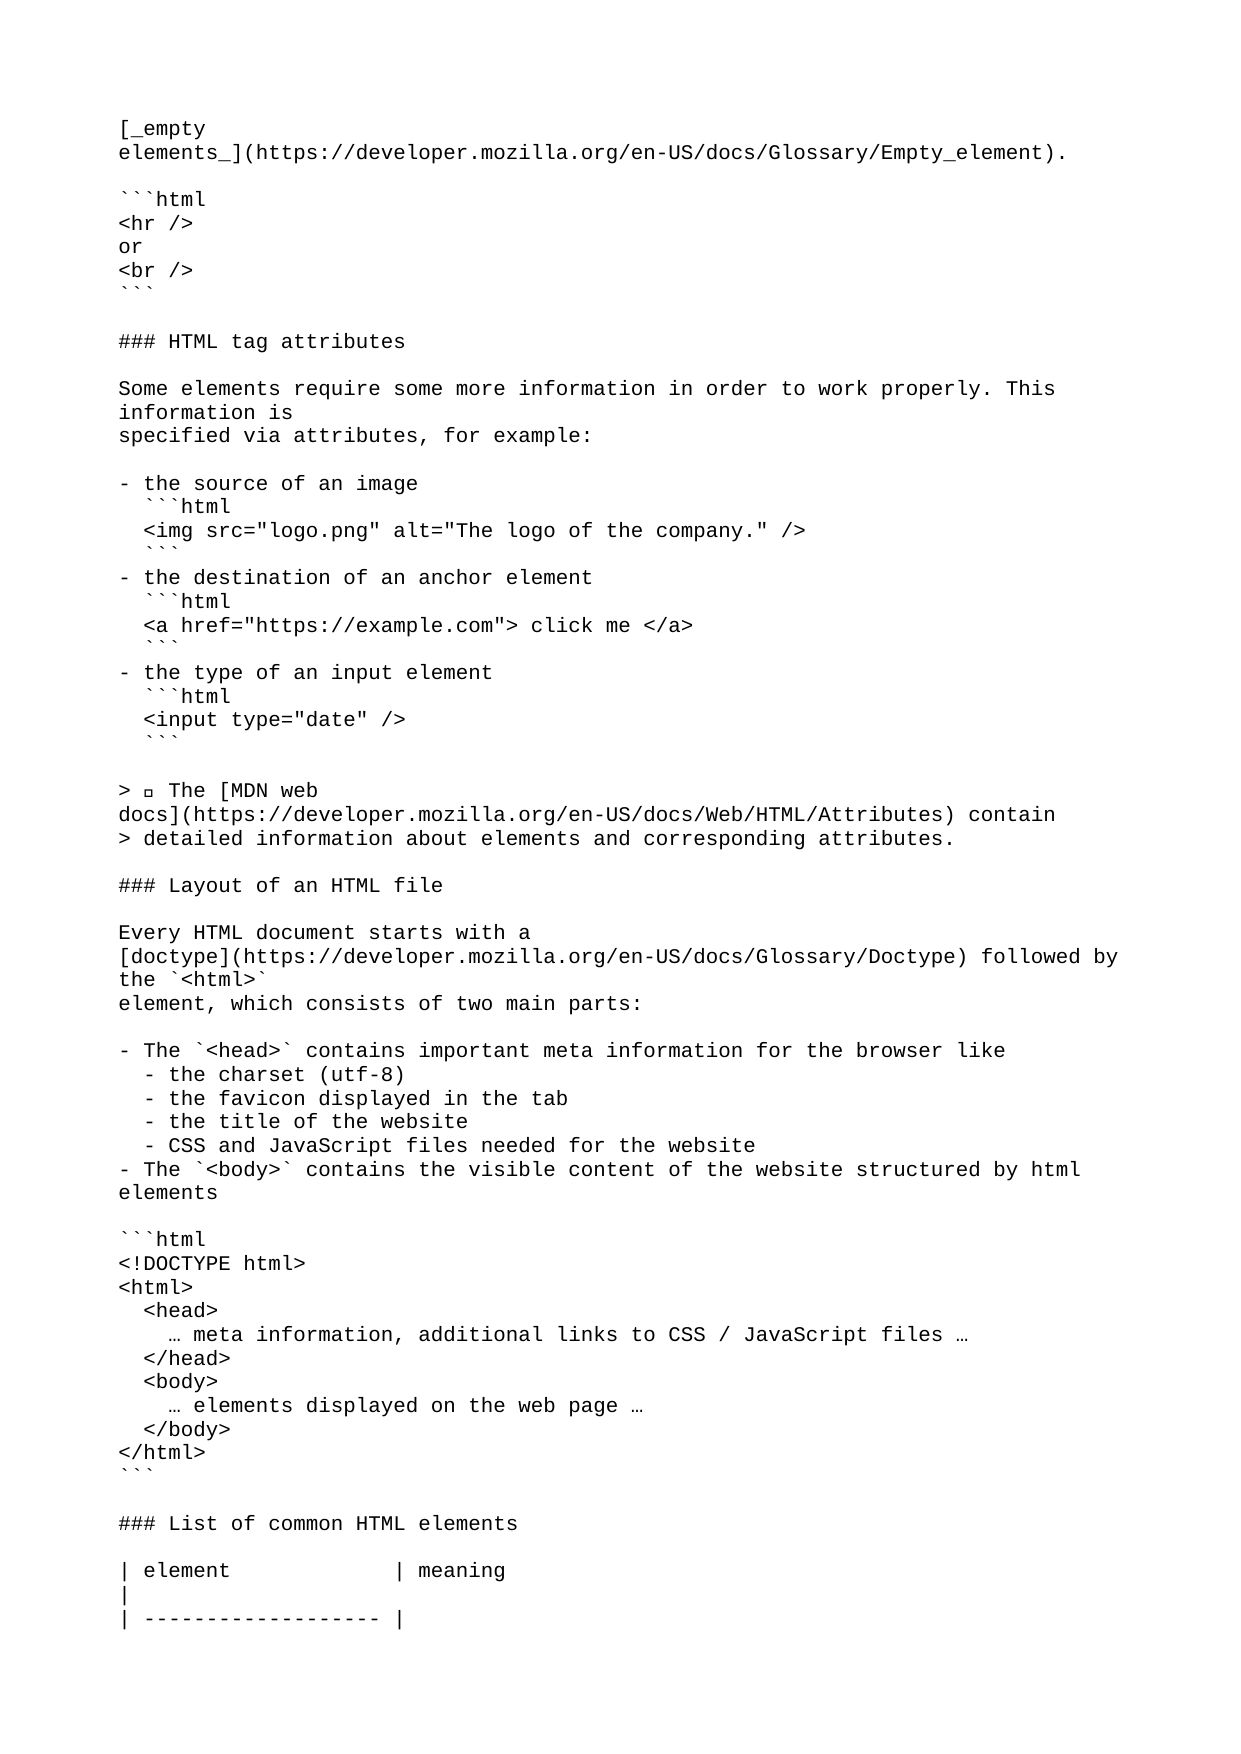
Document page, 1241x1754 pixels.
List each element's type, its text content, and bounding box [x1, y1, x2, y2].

text <html> [118, 1277, 1122, 1300]
text - the favicon displayed in the tab [118, 1088, 1122, 1111]
text ```html [118, 189, 1122, 213]
text ```html [118, 496, 1122, 520]
text Every HTML document starts with a [118, 922, 1122, 946]
text - The `<body>` contains the visible content of the website structured by html elements [118, 1158, 1122, 1206]
text </body> [118, 1419, 1122, 1442]
text - the title of the website [118, 1111, 1122, 1135]
text element, which consists of two main parts: [118, 993, 1122, 1017]
text specified via attributes, for example: [118, 426, 1122, 449]
text [doctype](https://developer.mozilla.org/en-US/docs/Glossary/Doctype) followed by the `<html>` [118, 946, 1122, 993]
text > 💡 The [MDN web docs](https://developer.mozilla.org/en-US/docs/Web/HTML/Attributes) contain [118, 780, 1122, 827]
text - the destination of an anchor element [118, 567, 1122, 591]
text … meta information, additional links to CSS / JavaScript files … [118, 1324, 1122, 1348]
text | ------------------- | [118, 1608, 1122, 1631]
text ``` [118, 284, 1122, 307]
text … elements displayed on the web page … [118, 1395, 1122, 1419]
text or [118, 236, 1122, 260]
text ```html [118, 686, 1122, 709]
text | element | meaning | [118, 1561, 1122, 1608]
text </head> [118, 1348, 1122, 1371]
text - The `<head>` contains important meta information for the browser like [118, 1040, 1122, 1064]
text <body> [118, 1371, 1122, 1395]
text ### List of common HTML elements [118, 1513, 1122, 1537]
text ``` [118, 544, 1122, 567]
text ``` [118, 1466, 1122, 1489]
text <img src="logo.png" alt="The logo of the company." /> [118, 520, 1122, 544]
text <br /> [118, 260, 1122, 284]
text ```html [118, 1229, 1122, 1253]
text ``` [118, 638, 1122, 662]
text ### Layout of an HTML file [118, 875, 1122, 898]
text ``` [118, 733, 1122, 757]
text <a href="https://example.com"> click me </a> [118, 615, 1122, 638]
text ### HTML tag attributes [118, 331, 1122, 354]
text <!DOCTYPE html> [118, 1253, 1122, 1277]
text <hr /> [118, 213, 1122, 236]
text ```html [118, 591, 1122, 615]
text </html> [118, 1442, 1122, 1466]
text - the charset (utf-8) [118, 1064, 1122, 1088]
text [_empty elements_](https://developer.mozilla.org/en-US/docs/Glossary/Empty_element). [118, 118, 1122, 165]
text - the source of an image [118, 473, 1122, 496]
text <input type="date" /> [118, 709, 1122, 733]
text - the type of an input element [118, 662, 1122, 686]
text <head> [118, 1300, 1122, 1324]
text Some elements require some more information in order to work properly. This information is [118, 378, 1122, 426]
text > detailed information about elements and corresponding attributes. [118, 827, 1122, 851]
text - CSS and JavaScript files needed for the website [118, 1135, 1122, 1158]
